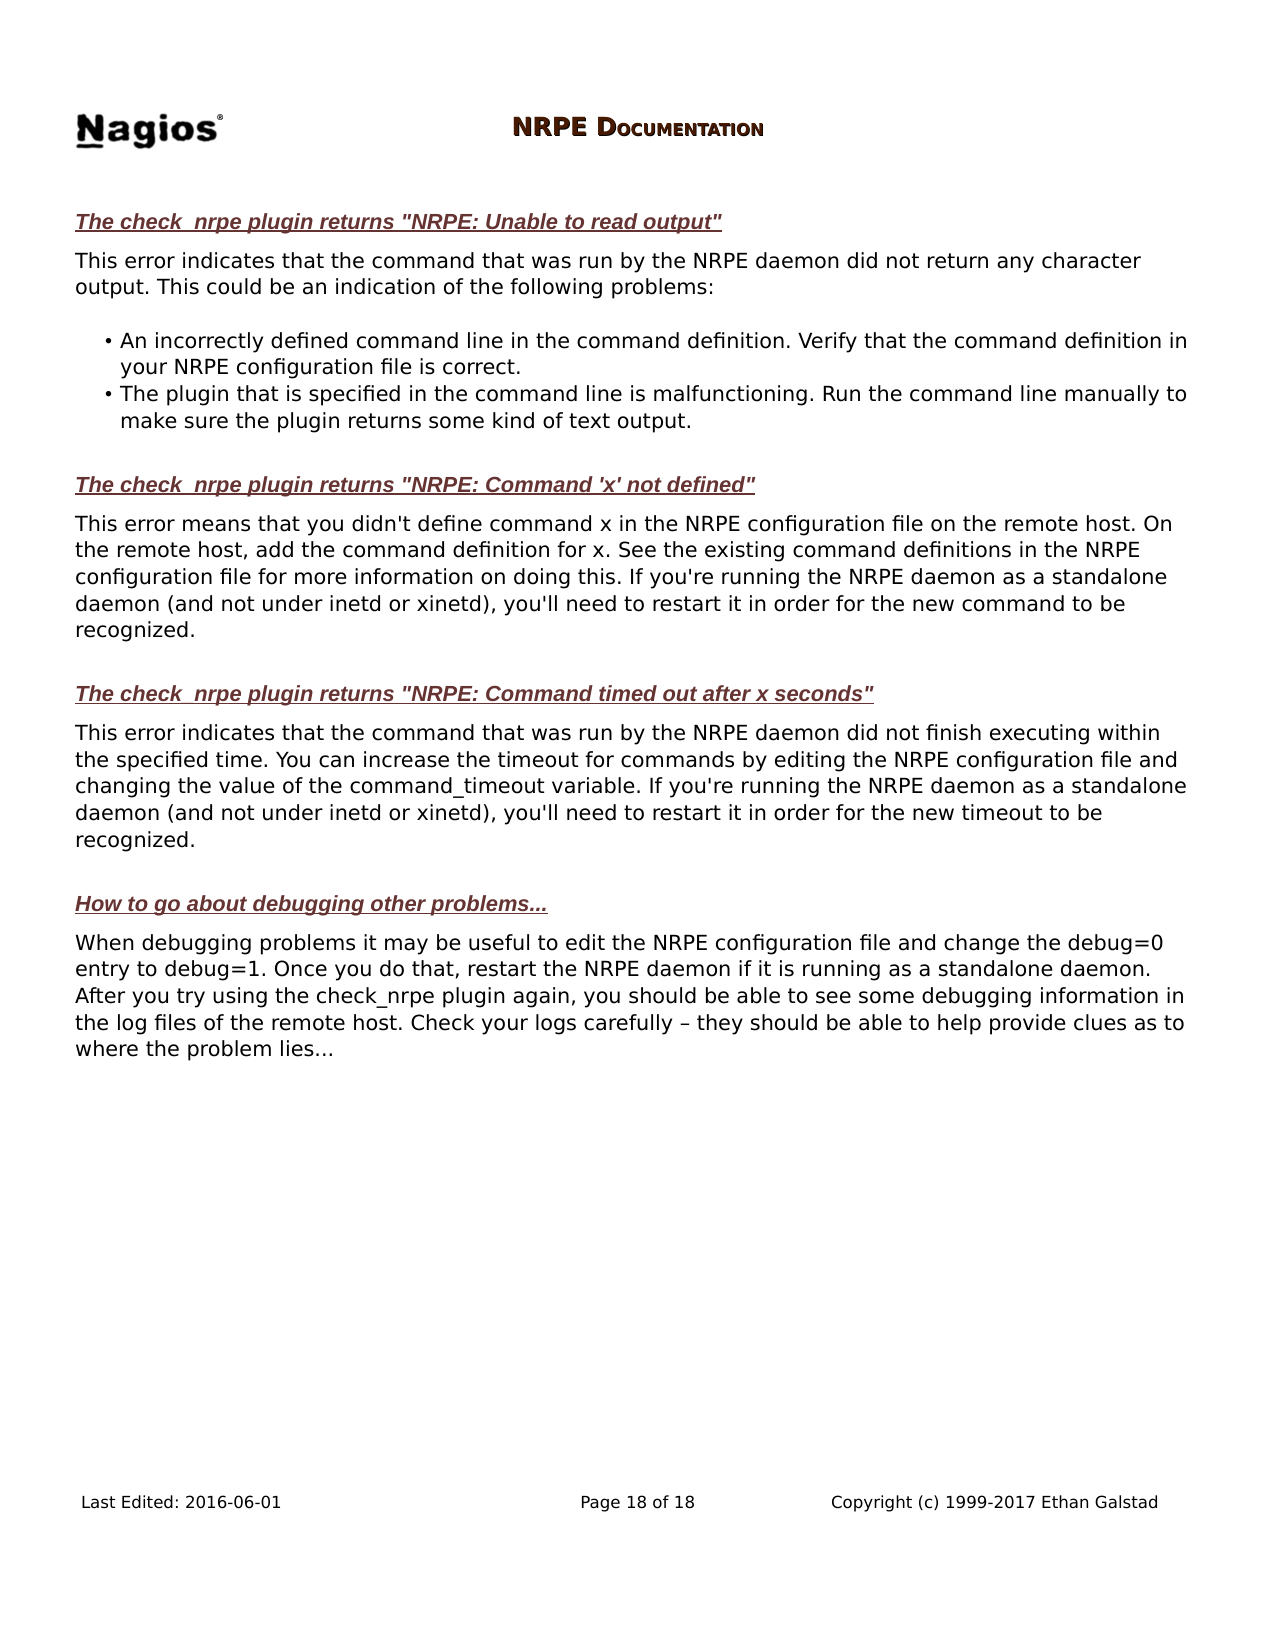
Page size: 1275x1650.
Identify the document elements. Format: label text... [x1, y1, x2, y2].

list The plugin that is specified in the command line is malfunctioning. Run the command line manually to make sure the plugin returns some kind of text output. [105, 382, 1200, 433]
subtitle How to go about debugging other problems... [75, 891, 1200, 916]
picture [75, 112, 225, 150]
text This error indicates that the command that was run by the NRPE daemon did not return any character output. This could be an indication of the following problems: [75, 249, 1200, 300]
text When debugging problems it may be useful to edit the NRPE configuration file and change the debug=0 entry to debug=1. Once you do that, restart the NRPE daemon if it is running as a standalone daemon. After you try using the check_nrpe plugin again, you should be able to see some debugging information in the log files of the remote host. Check your logs carefully – they should be able to help provide clues as to where the problem lies... [75, 931, 1200, 1062]
subtitle The check_nrpe plugin returns "NRPE: Command 'x' not defined" [75, 471, 1200, 497]
text This error means that you didn't define command x in the NRPE configuration file on the remote host. On the remote host, add the command definition for x. See the existing command definitions in the NRPE configuration file for more information on doing this. If you're running the NRPE daemon as a standalone daemon (and not under inetd or xinetd), you'll need to restart it in order for the new command to be recognized. [75, 512, 1200, 643]
subtitle The check_nrpe plugin returns "NRPE: Unable to read output" [75, 208, 1200, 234]
list An incorrectly defined command line in the command definition. Verify that the command definition in your NRPE configuration file is correct. [105, 329, 1200, 380]
subtitle The check_nrpe plugin returns "NRPE: Command timed out after x seconds" [75, 681, 1200, 706]
text This error indicates that the command that was run by the NRPE daemon did not finish executing within the specified time. You can increase the timeout for commands by editing the NRPE configuration file and changing the value of the command_timeout variable. If you're running the NRPE daemon as a standalone daemon (and not under inetd or xinetd), you'll need to restart it in order for the new timeout to be recognized. [75, 721, 1200, 852]
